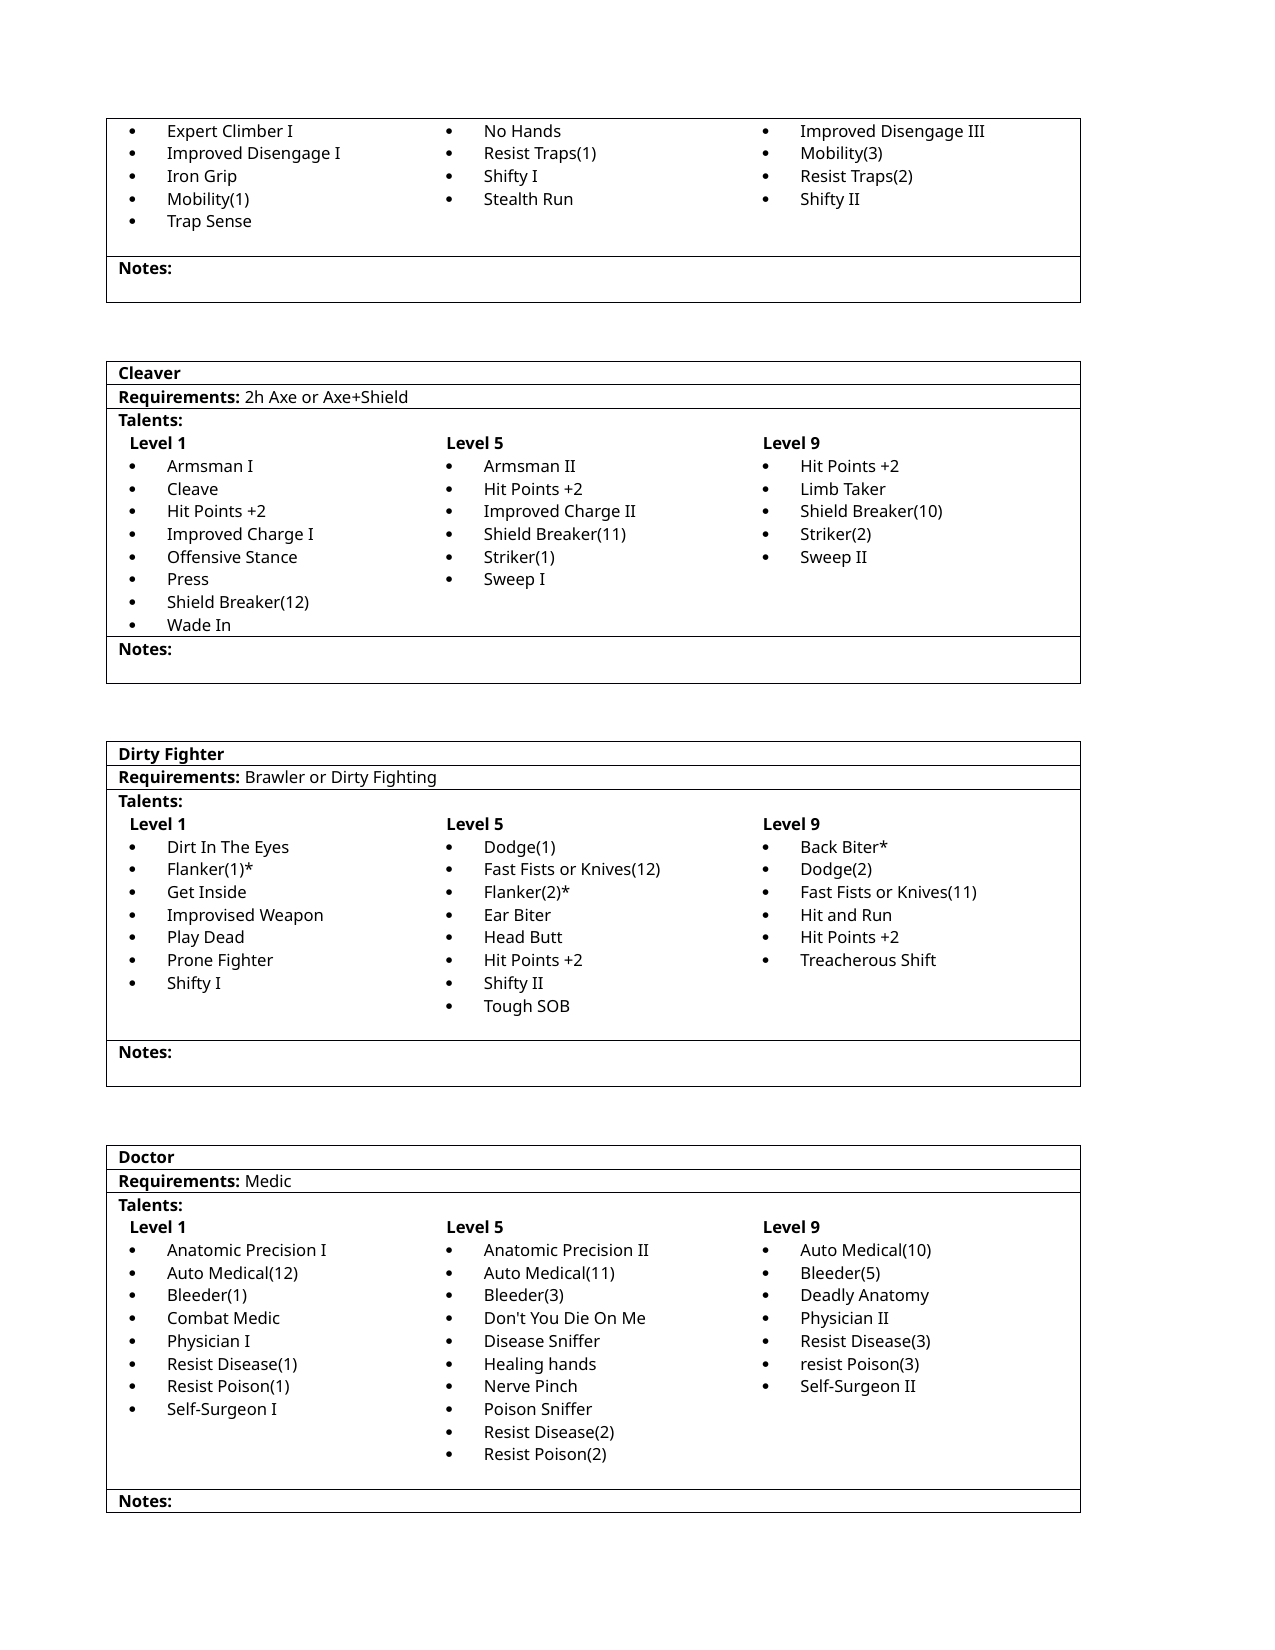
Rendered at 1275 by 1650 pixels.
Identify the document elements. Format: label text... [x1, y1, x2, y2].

table_cell Talents: [107, 409, 1080, 636]
table_cell Requirements: 2h Axe or Axe+Shield [107, 385, 1080, 408]
table_header Level 1 [118, 1216, 435, 1239]
table_cell Notes: [107, 257, 1080, 302]
table_cell Anatomic Precision I Auto Medical(12) Bleeder(1) Combat Medic Physician I Resist Disease(1) Resist Poison(1) Self-Surgeon I [118, 1239, 435, 1488]
table_cell Acrobatic Save(Skill/Reflex) Improved Disengage II Mobility(2) No Hands Resist Traps(1) Shifty I Stealth Run [435, 119, 751, 255]
table_cell Anatomic Precision II Auto Medical(11) Bleeder(3) Don't You Die On Me Disease Sniffer Healing hands Nerve Pinch Poison Sniffer Resist Disease(2) Resist Poison(2) [435, 1239, 751, 1488]
table_cell Hit Points +2 Limb Taker Shield Breaker(10) Striker(2) Sweep II [751, 455, 1068, 636]
table_header Level 9 [751, 432, 1068, 454]
table_header Dirty Fighter [107, 742, 1080, 765]
table_cell Notes: [107, 637, 1080, 683]
table_cell Dodge(1) Fast Fists or Knives(12) Flanker(2)* Ear Biter Head Butt Hit Points +2 Shifty II Tough SOB [435, 835, 751, 1039]
table_cell Armsman I Cleave Hit Points +2 Improved Charge I Offensive Stance Press Shield Breaker(12) Wade In [118, 455, 435, 636]
table_cell Acrobatic Feats Break Fall I Contortionist Expert Climber I Improved Disengage I Iron Grip Mobility(1) Trap Sense [118, 119, 435, 255]
table_header Level 1 [118, 813, 435, 835]
table_cell Notes: [107, 1041, 1080, 1086]
table_cell Armsman II Hit Points +2 Improved Charge II Shield Breaker(11) Striker(1) Sweep I [435, 455, 751, 636]
table_cell [107, 119, 1080, 256]
table_header Doctor [107, 1146, 1080, 1168]
table_header Level 5 [435, 432, 751, 454]
table_cell Dirt In The Eyes Flanker(1)* Get Inside Improvised Weapon Play Dead Prone Fighter Shifty I [118, 835, 435, 1039]
table_header Level 1 [118, 432, 435, 454]
table_header Level 5 [435, 1216, 751, 1239]
table_cell Requirements: Brawler or Dirty Fighting [107, 766, 1080, 789]
table_cell Talents: [107, 790, 1080, 1040]
table_cell Notes: [107, 1490, 1080, 1512]
table_cell Bonus Block(3) Break Fall II Expert Climber II Improved Disengage III Mobility(3) Resist Traps(2) Shifty II [751, 119, 1068, 255]
table_cell Back Biter* Dodge(2) Fast Fists or Knives(11) Hit and Run Hit Points +2 Treacherous Shift [751, 835, 1068, 1039]
table_cell Talents: [107, 1193, 1080, 1488]
table_header Level 5 [435, 813, 751, 835]
table_header Level 9 [751, 1216, 1068, 1239]
table_cell Auto Medical(10) Bleeder(5) Deadly Anatomy Physician II Resist Disease(3) resist Poison(3) Self-Surgeon II [751, 1239, 1068, 1488]
table_header Cleaver [107, 362, 1080, 384]
table_header Level 9 [751, 813, 1068, 835]
table_cell Requirements: Medic [107, 1170, 1080, 1192]
